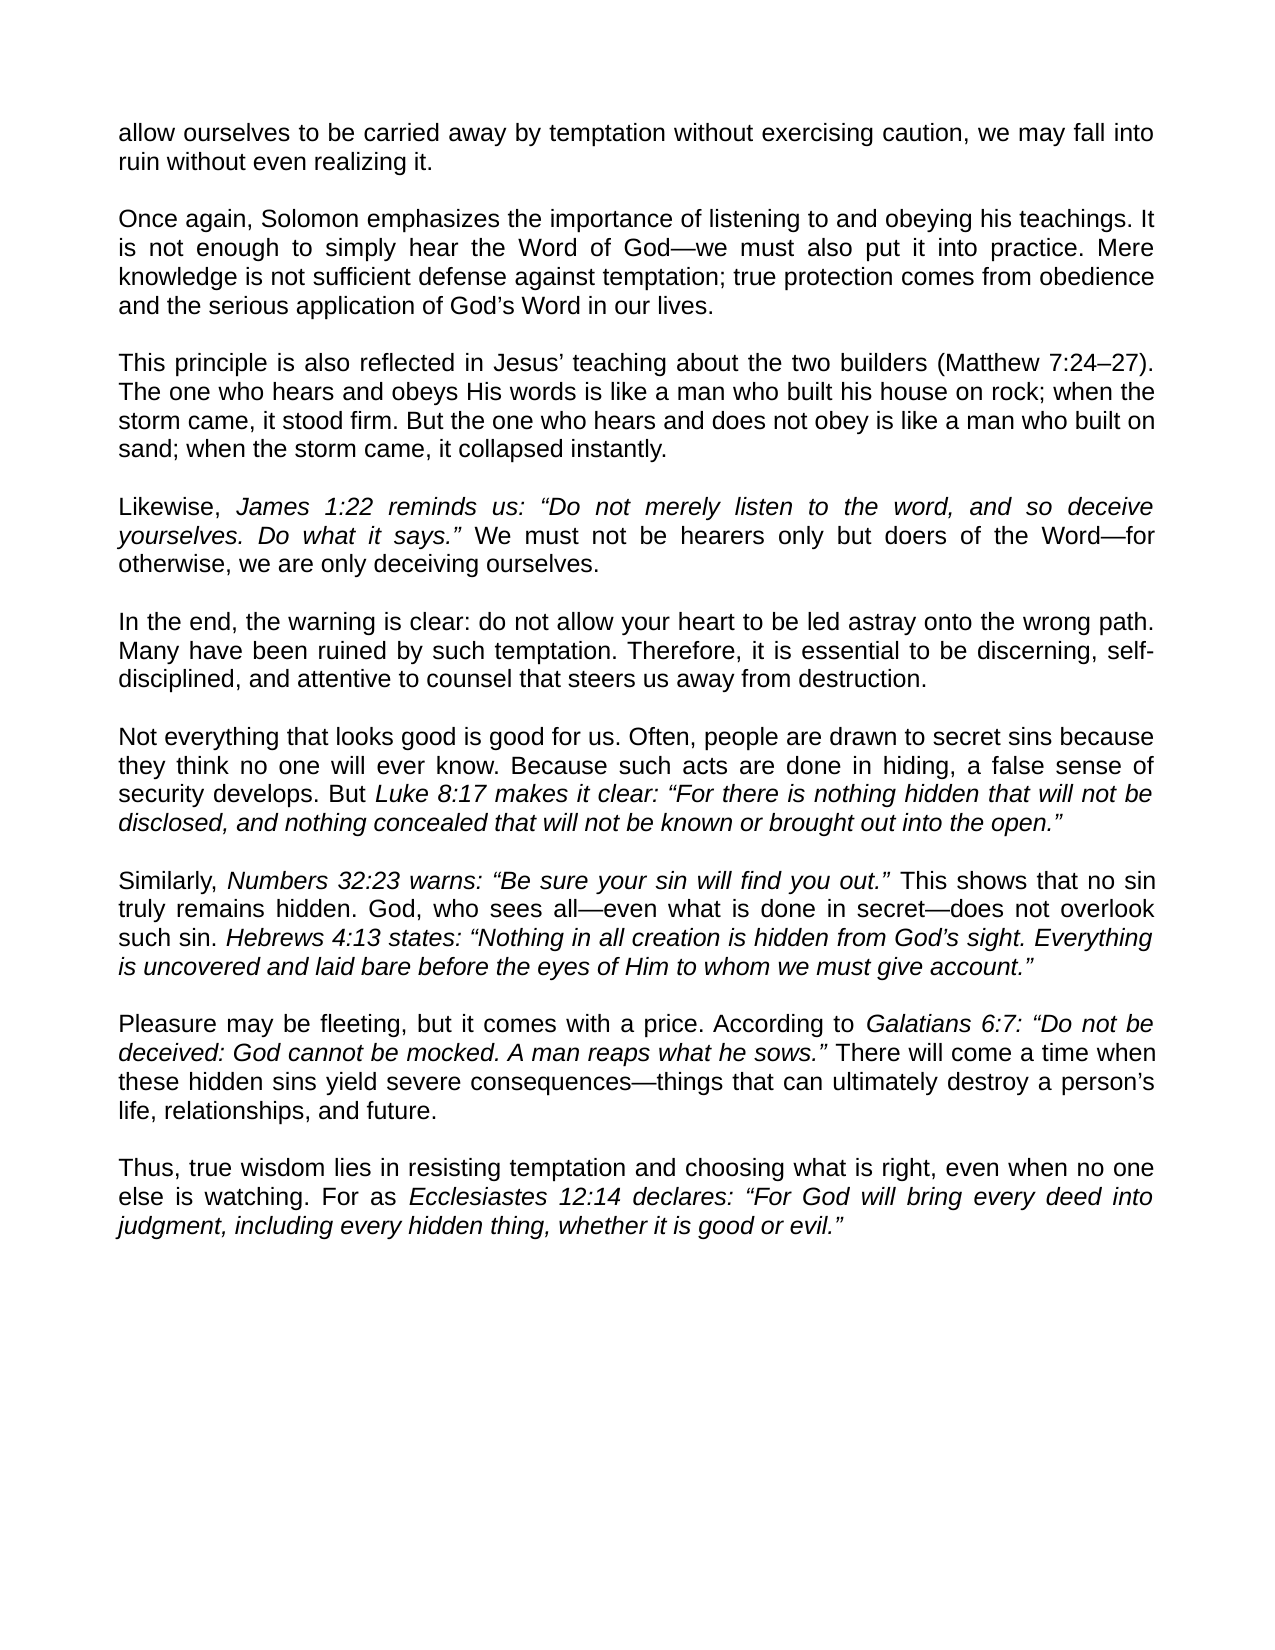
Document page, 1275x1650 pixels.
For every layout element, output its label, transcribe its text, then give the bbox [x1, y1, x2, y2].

text allow ourselves to be carried away by temptation without exercising caution, we may fall into ruin without even realizing it. [118, 118, 1157, 176]
text This principle is also reflected in Jesus’ teaching about the two builders (Matthew 7:24–27). The one who hears and obeys His words is like a man who built his house on rock; when the storm came, it stood firm. But the one who hears and does not obey is like a man who built on sand; when the storm came, it collapsed instantly. [118, 348, 1157, 463]
text Pleasure may be fleeting, but it comes with a price. According to Galatians 6:7: “Do not be deceived: God cannot be mocked. A man reaps what he sows.” There will come a time when these hidden sins yield severe consequences—things that can ultimately destroy a person’s life, relationships, and future. [118, 1009, 1157, 1124]
text Not everything that looks good is good for us. Often, people are drawn to secret sins because they think no one will ever know. Because such acts are done in hiding, a false sense of security develops. But Luke 8:17 makes it clear: “For there is nothing hidden that will not be disclosed, and nothing concealed that will not be known or brought out into the open.” [118, 722, 1157, 837]
text Once again, Solomon emphasizes the importance of listening to and obeying his teachings. It is not enough to simply hear the Word of God—we must also put it into practice. Mere knowledge is not sufficient defense against temptation; true protection comes from obedience and the serious application of God’s Word in our lives. [118, 204, 1157, 319]
text Likewise, James 1:22 reminds us: “Do not merely listen to the word, and so deceive yourselves. Do what it says.” We must not be hearers only but doers of the Word—for otherwise, we are only deceiving ourselves. [118, 492, 1157, 578]
text Thus, true wisdom lies in resisting temptation and choosing what is right, even when no one else is watching. For as Ecclesiastes 12:14 declares: “For God will bring every deed into judgment, including every hidden thing, whether it is good or evil.” [118, 1153, 1157, 1239]
text Similarly, Numbers 32:23 warns: “Be sure your sin will find you out.” This shows that no sin truly remains hidden. God, who sees all—even what is done in secret—does not overlook such sin. Hebrews 4:13 states: “Nothing in all creation is hidden from God’s sight. Everything is uncovered and laid bare before the eyes of Him to whom we must give account.” [118, 866, 1157, 981]
text In the end, the warning is clear: do not allow your heart to be led astray onto the wrong path. Many have been ruined by such temptation. Therefore, it is essential to be discerning, self-disciplined, and attentive to counsel that steers us away from destruction. [118, 607, 1157, 693]
